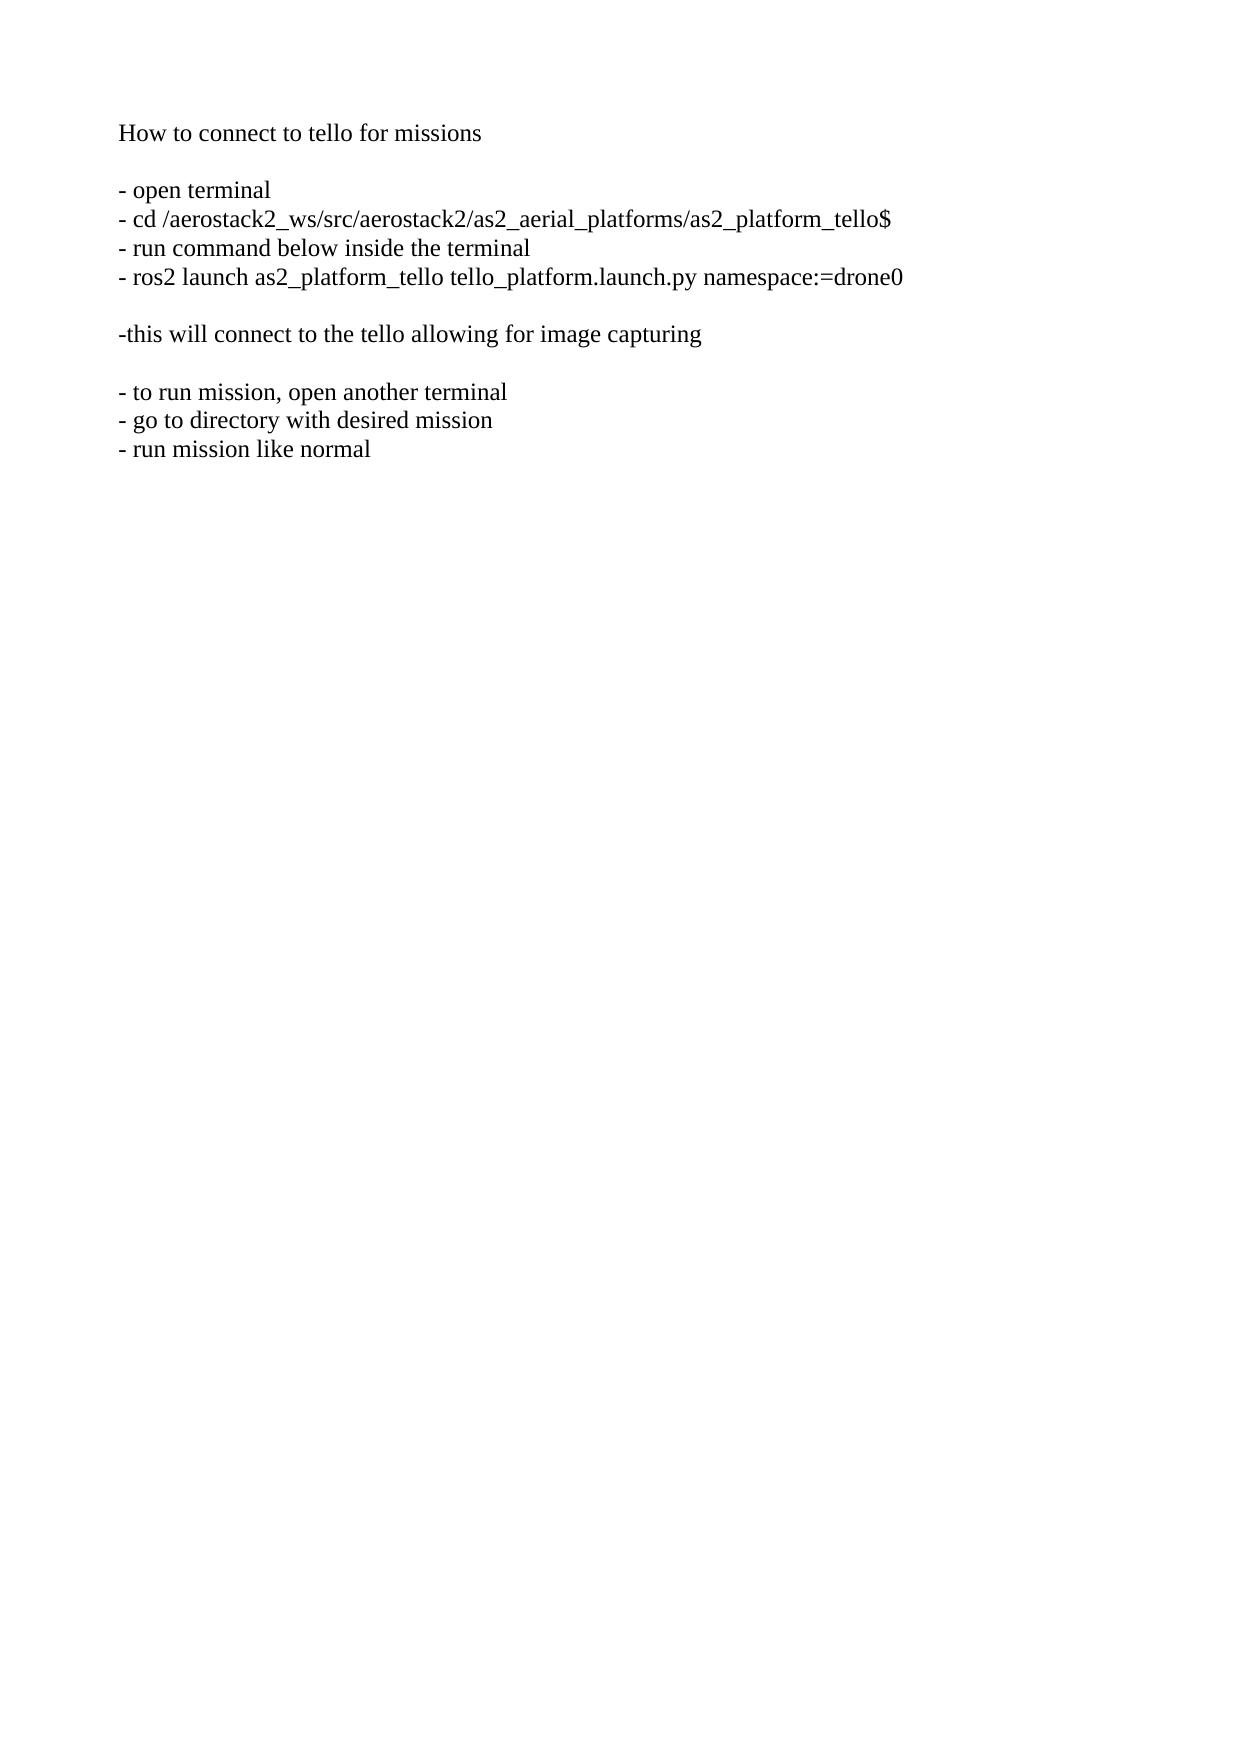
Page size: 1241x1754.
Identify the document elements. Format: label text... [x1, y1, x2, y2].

text - go to directory with desired mission [118, 406, 1122, 434]
text - ros2 launch as2_platform_tello tello_platform.launch.py namespace:=drone0 [118, 262, 1122, 291]
text - run mission like normal [118, 434, 1122, 463]
text - run command below inside the terminal [118, 233, 1122, 262]
text How to connect to tello for missions [118, 118, 1122, 147]
text - cd /aerostack2_ws/src/aerostack2/as2_aerial_platforms/as2_platform_tello$ [118, 204, 1122, 233]
text -this will connect to the tello allowing for image capturing [118, 319, 1122, 348]
text - open terminal [118, 176, 1122, 204]
text - to run mission, open another terminal [118, 377, 1122, 406]
